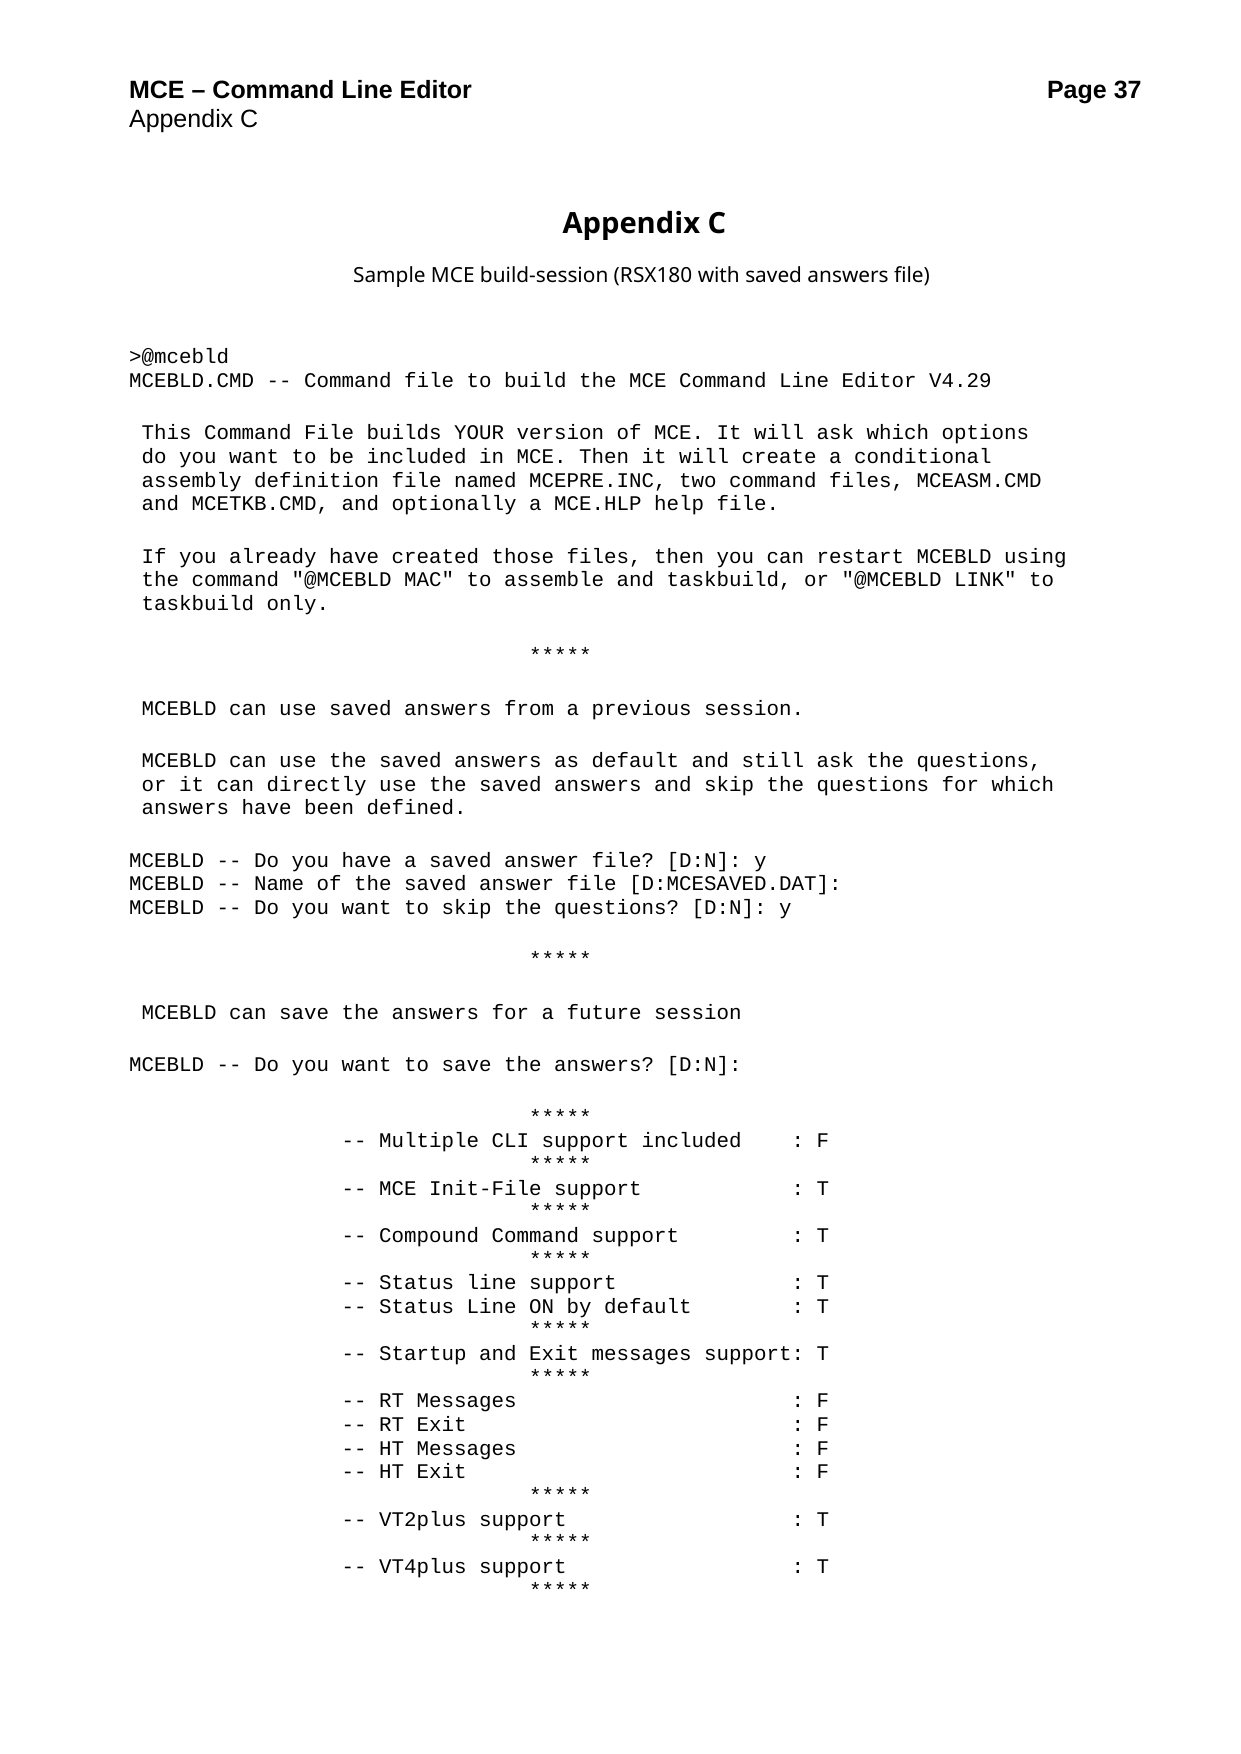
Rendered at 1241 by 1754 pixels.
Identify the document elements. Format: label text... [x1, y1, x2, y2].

text -- Startup and Exit messages support: T [129, 1343, 1159, 1367]
text -- HT Exit : F [129, 1461, 1159, 1485]
text ***** [129, 1154, 1159, 1178]
text MCEBLD -- Name of the saved answer file [D:MCESAVED.DAT]: [129, 873, 1159, 897]
text -- Status line support : T [129, 1272, 1159, 1296]
text MCEBLD -- Do you want to save the answers? [D:N]: [129, 1054, 1159, 1078]
text MCEBLD can save the answers for a future session [129, 1002, 1159, 1026]
text -- RT Messages : F [129, 1390, 1159, 1414]
text ***** [129, 1107, 1159, 1130]
subtitle Appendix C [129, 203, 1159, 242]
text -- RT Exit : F [129, 1414, 1159, 1438]
text MCEBLD can use the saved answers as default and still ask the questions, [129, 750, 1159, 774]
text Sample MCE build-session (RSX180 with saved answers file) [129, 260, 1159, 289]
text -- VT4plus support : T [129, 1556, 1159, 1579]
text ***** [129, 1367, 1159, 1390]
text MCEBLD can use saved answers from a previous session. [129, 698, 1159, 721]
text MCEBLD -- Do you want to skip the questions? [D:N]: y [129, 897, 1159, 921]
text assembly definition file named MCEPRE.INC, two command files, MCEASM.CMD [129, 469, 1159, 493]
text do you want to be included in MCE. Then it will create a conditional [129, 446, 1159, 469]
text MCEBLD.CMD -- Command file to build the MCE Command Line Editor V4.29 [129, 370, 1159, 393]
text the command "@MCEBLD MAC" to assemble and taskbuild, or "@MCEBLD LINK" to [129, 569, 1159, 593]
text -- VT2plus support : T [129, 1509, 1159, 1532]
text ***** [129, 1579, 1159, 1603]
text -- Status Line ON by default : T [129, 1296, 1159, 1319]
text >@mcebld [129, 346, 1159, 370]
text This Command File builds YOUR version of MCE. It will ask which options [129, 422, 1159, 446]
text or it can directly use the saved answers and skip the questions for which [129, 774, 1159, 797]
text ***** [129, 1248, 1159, 1272]
text -- HT Messages : F [129, 1438, 1159, 1461]
text ***** [129, 1319, 1159, 1343]
text taskbuild only. [129, 593, 1159, 617]
text ***** [129, 949, 1159, 973]
text answers have been defined. [129, 797, 1159, 821]
text MCEBLD -- Do you have a saved answer file? [D:N]: y [129, 850, 1159, 873]
text -- Compound Command support : T [129, 1225, 1159, 1248]
text ***** [129, 1532, 1159, 1556]
text ***** [129, 1485, 1159, 1509]
text -- MCE Init-File support : T [129, 1178, 1159, 1201]
text ***** [129, 1201, 1159, 1225]
text If you already have created those files, then you can restart MCEBLD using [129, 546, 1159, 569]
text ***** [129, 645, 1159, 669]
text and MCETKB.CMD, and optionally a MCE.HLP help file. [129, 493, 1159, 517]
text -- Multiple CLI support included : F [129, 1130, 1159, 1154]
